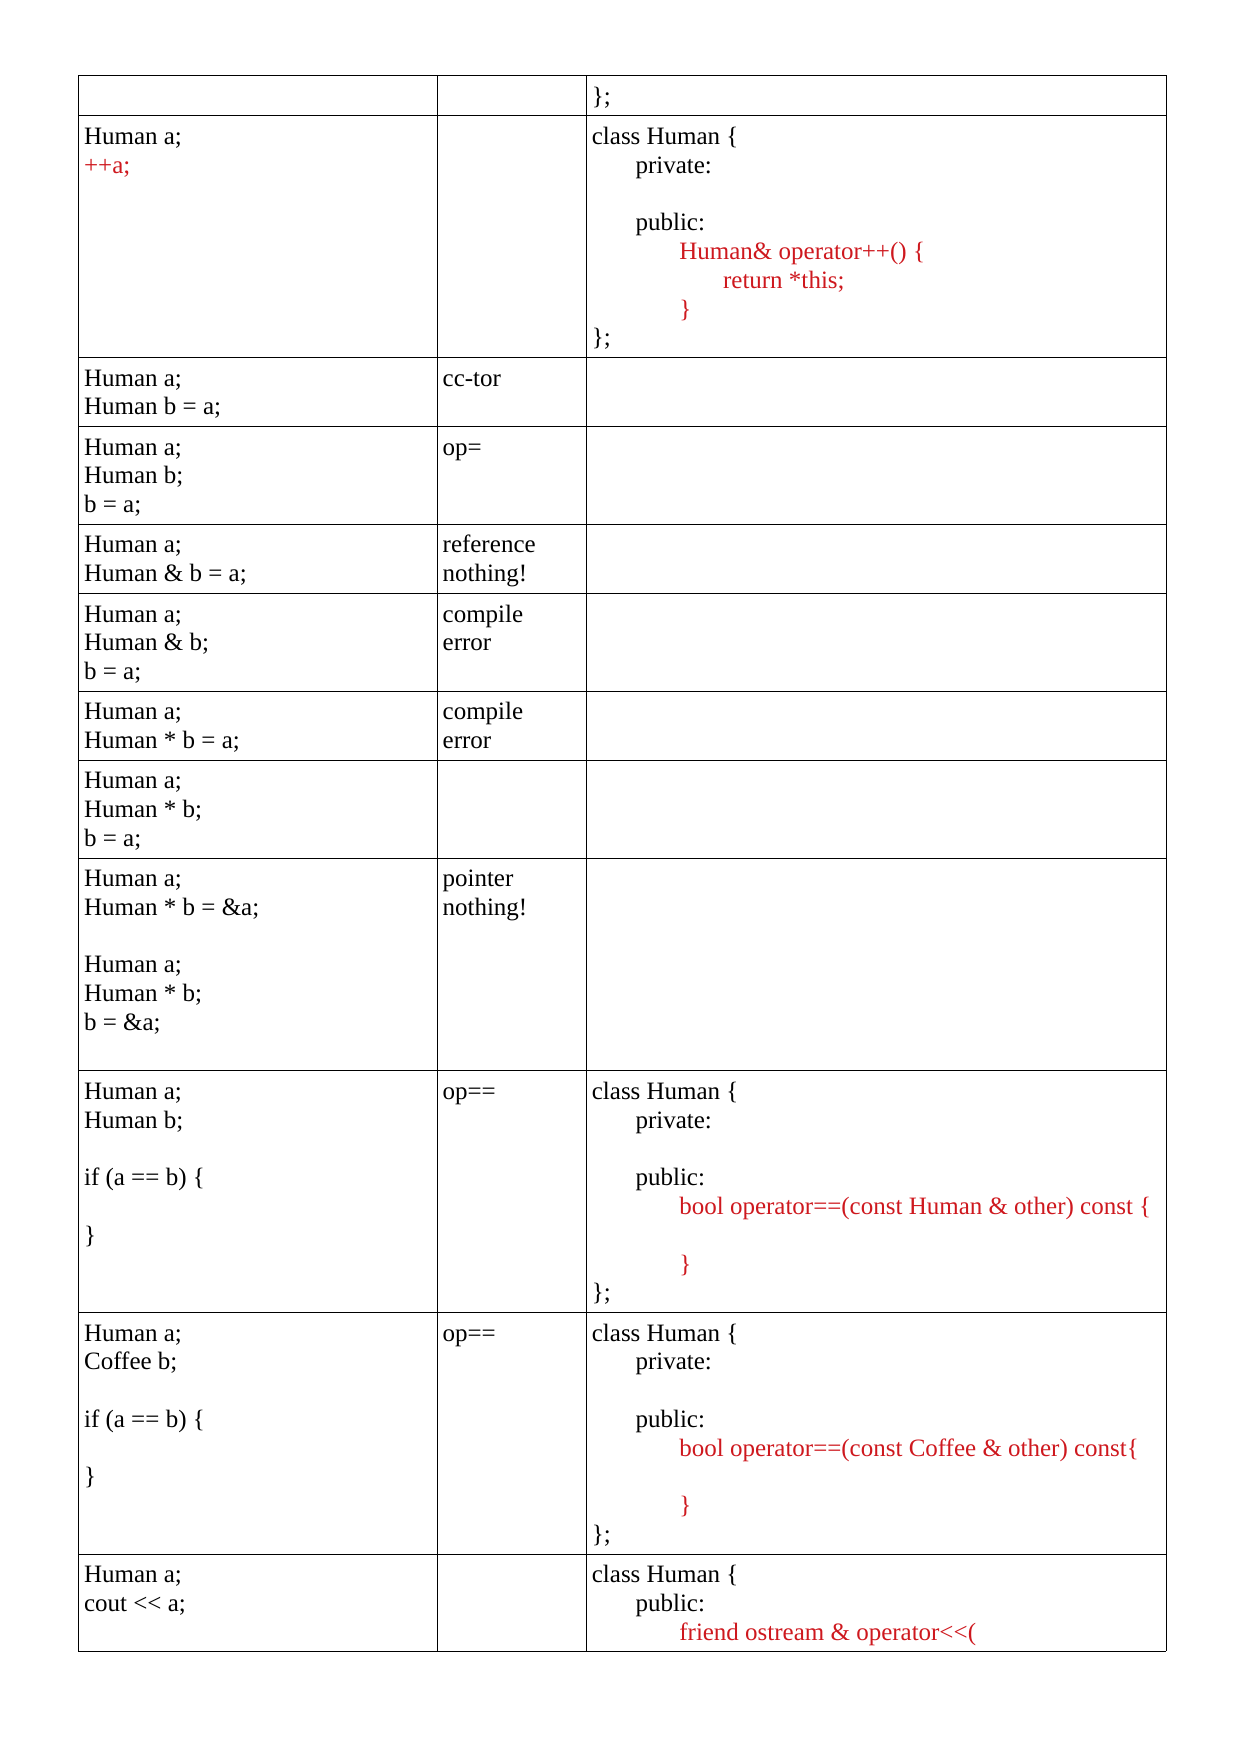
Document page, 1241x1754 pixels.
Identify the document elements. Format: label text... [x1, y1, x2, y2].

table_cell Human a; Human b; b = a; [79, 427, 437, 524]
table_cell [587, 427, 1166, 524]
table_cell compile error [438, 594, 586, 691]
table_cell [79, 76, 437, 115]
table_cell Human a; ++a; [79, 116, 437, 357]
table_cell Human a; cout << a; [79, 1555, 437, 1651]
table_cell }; [587, 76, 1166, 115]
table_cell [587, 692, 1166, 760]
table_cell pointer nothing! [438, 859, 586, 1070]
table_cell [587, 761, 1166, 857]
table_cell class Human { private: public: bool operator==(const Coffee & other) const{ } }; [587, 1313, 1166, 1553]
table_cell [438, 1555, 586, 1651]
table_cell [438, 761, 586, 857]
table_cell [587, 358, 1166, 426]
table_cell op= [438, 427, 586, 524]
table_cell Human a; Human & b; b = a; [79, 594, 437, 691]
table_cell cc-tor [438, 358, 586, 426]
table_cell [438, 116, 586, 357]
table_cell Human a; Human * b = &a; Human a; Human * b; b = &a; [79, 859, 437, 1070]
table_cell [587, 525, 1166, 593]
table_cell reference nothing! [438, 525, 586, 593]
table_cell [438, 76, 586, 115]
table_cell Human a; Human b = a; [79, 358, 437, 426]
table_cell Human a; Coffee b; if (a == b) { } [79, 1313, 437, 1553]
table_cell Human a; Human & b = a; [79, 525, 437, 593]
table_cell op== [438, 1313, 586, 1553]
table_cell class Human { private: public: Human& operator++() { return *this; } }; [587, 116, 1166, 357]
table_cell Human a; Human * b = a; [79, 692, 437, 760]
table_cell class Human { private: public: bool operator==(const Human & other) const { } }; [587, 1071, 1166, 1312]
table_cell Human a; Human * b; b = a; [79, 761, 437, 857]
table_cell compile error [438, 692, 586, 760]
table_cell [587, 859, 1166, 1070]
table_cell class Human { public: friend ostream & operator<<( [587, 1555, 1166, 1651]
table_cell [587, 594, 1166, 691]
table_cell Human a; Human b; if (a == b) { } [79, 1071, 437, 1312]
table_cell op== [438, 1071, 586, 1312]
